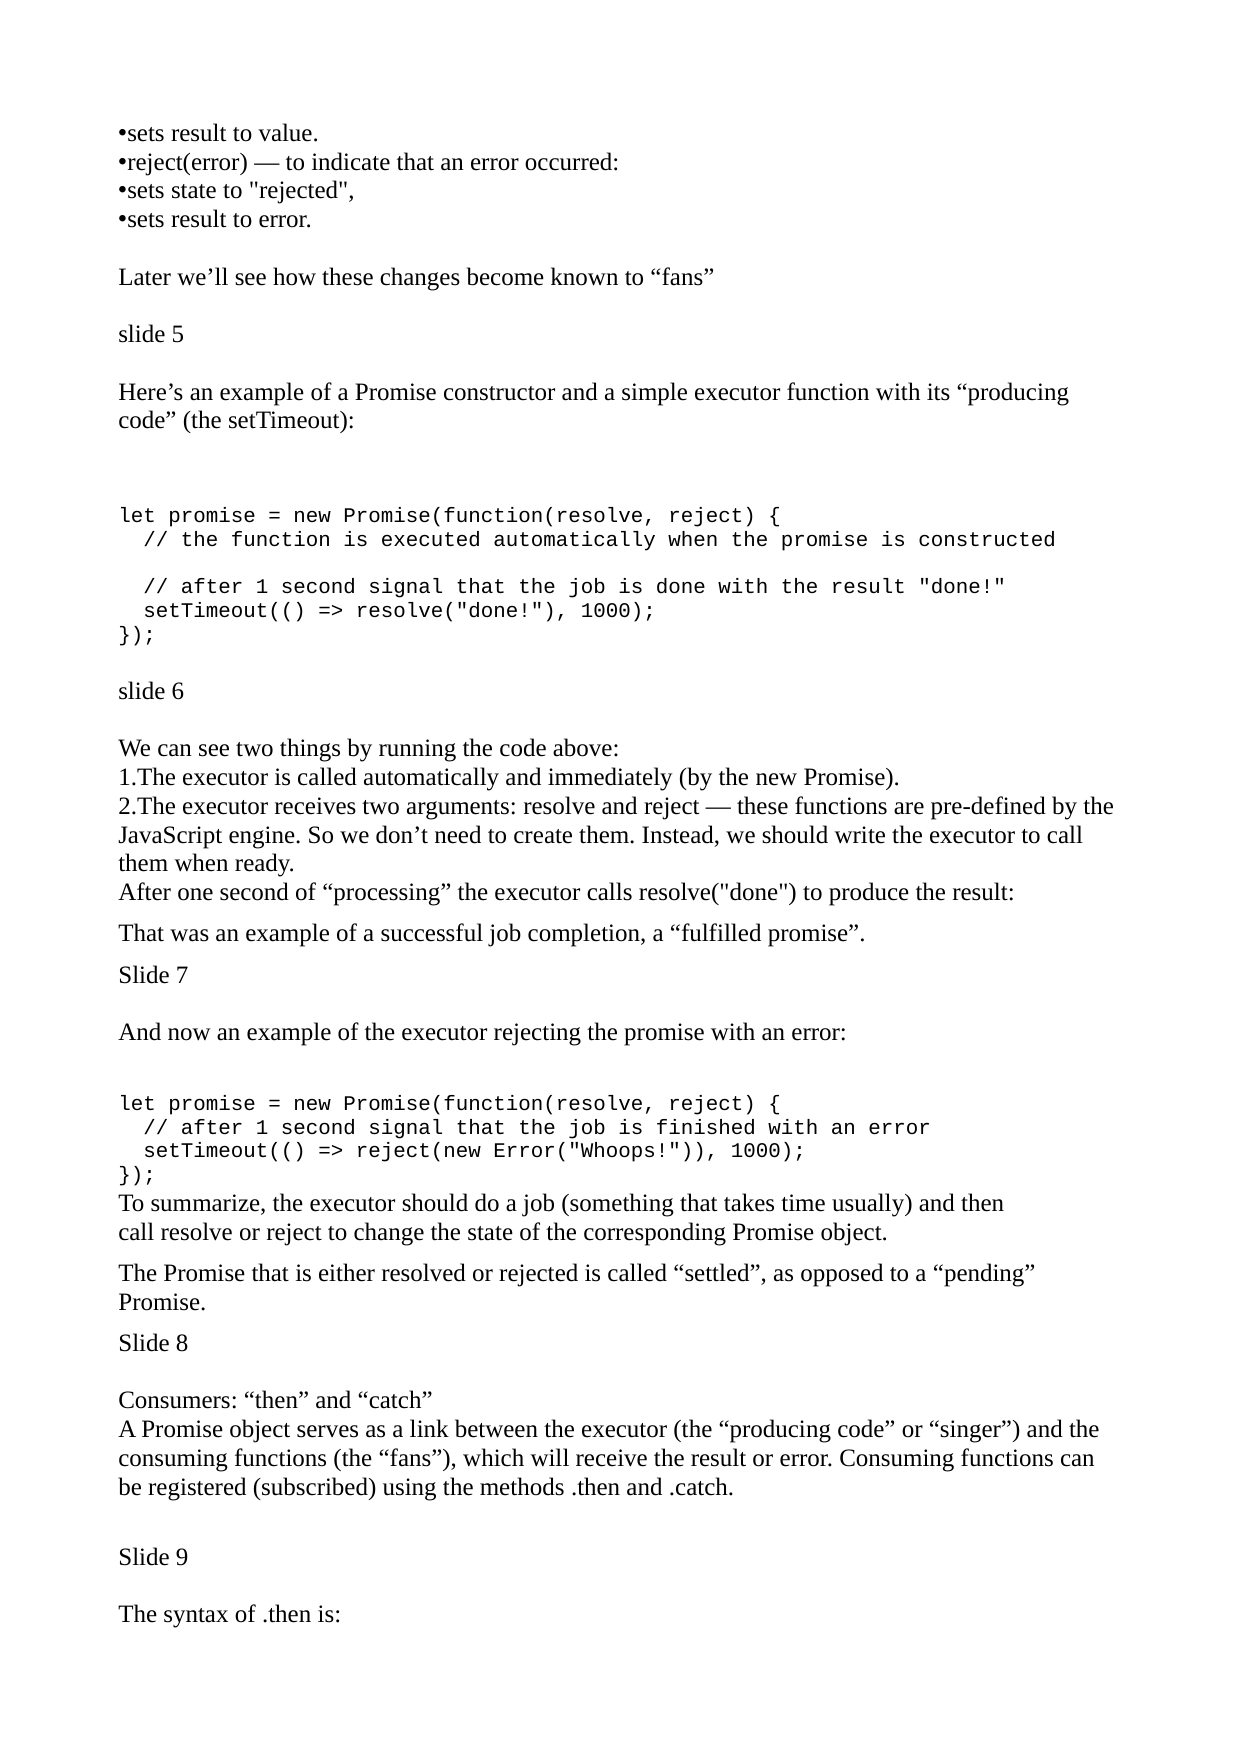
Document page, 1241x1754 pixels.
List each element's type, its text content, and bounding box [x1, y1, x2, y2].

text After one second of “processing” the executor calls resolve("done") to produce the result: [118, 877, 1122, 906]
text We can see two things by running the code above: [118, 733, 1122, 762]
text Slide 8 [118, 1328, 1122, 1357]
list sets result to value. [118, 118, 1122, 147]
text // after 1 second signal that the job is done with the result "done!" [118, 576, 1122, 600]
list reject(error) — to indicate that an error occurred: [118, 147, 1122, 176]
text setTimeout(() => resolve("done!"), 1000); [118, 600, 1122, 623]
text let promise = new Promise(function(resolve, reject) { [118, 505, 1122, 529]
text // after 1 second signal that the job is finished with an error [118, 1117, 1122, 1141]
subtitle Consumers: “then” and “catch” [118, 1385, 1122, 1414]
text And now an example of the executor rejecting the promise with an error: [118, 1017, 1122, 1046]
text Here’s an example of a Promise constructor and a simple executor function with its “producing code” (the setTimeout): [118, 377, 1122, 434]
text }); [118, 1164, 1122, 1188]
text let promise = new Promise(function(resolve, reject) { [118, 1093, 1122, 1117]
text // the function is executed automatically when the promise is constructed [118, 529, 1122, 553]
text Slide 9 [118, 1542, 1122, 1570]
list sets state to "rejected", [118, 176, 1122, 204]
list The executor receives two arguments: resolve and reject — these functions are pre-defined by the JavaScript engine. So we don’t need to create them. Instead, we should write the executor to call them when ready. [118, 791, 1122, 877]
text }); [118, 623, 1122, 647]
text slide 5 [118, 319, 1122, 348]
text That was an example of a successful job completion, a “fulfilled promise”. [118, 918, 1122, 947]
text Slide 7 [118, 960, 1122, 988]
list The executor is called automatically and immediately (by the new Promise). [118, 762, 1122, 791]
list sets result to error. [118, 204, 1122, 233]
text To summarize, the executor should do a job (something that takes time usually) and then call resolve or reject to change the state of the corresponding Promise object. [118, 1188, 1122, 1245]
text The syntax of .then is: [118, 1599, 1122, 1628]
text Later we’ll see how these changes become known to “fans” [118, 262, 1122, 291]
text slide 6 [118, 676, 1122, 705]
text The Promise that is either resolved or rejected is called “settled”, as opposed to a “pending” Promise. [118, 1258, 1122, 1315]
text A Promise object serves as a link between the executor (the “producing code” or “singer”) and the consuming functions (the “fans”), which will receive the result or error. Consuming functions can be registered (subscribed) using the methods .then and .catch. [118, 1414, 1122, 1500]
text setTimeout(() => reject(new Error("Whoops!")), 1000); [118, 1141, 1122, 1164]
